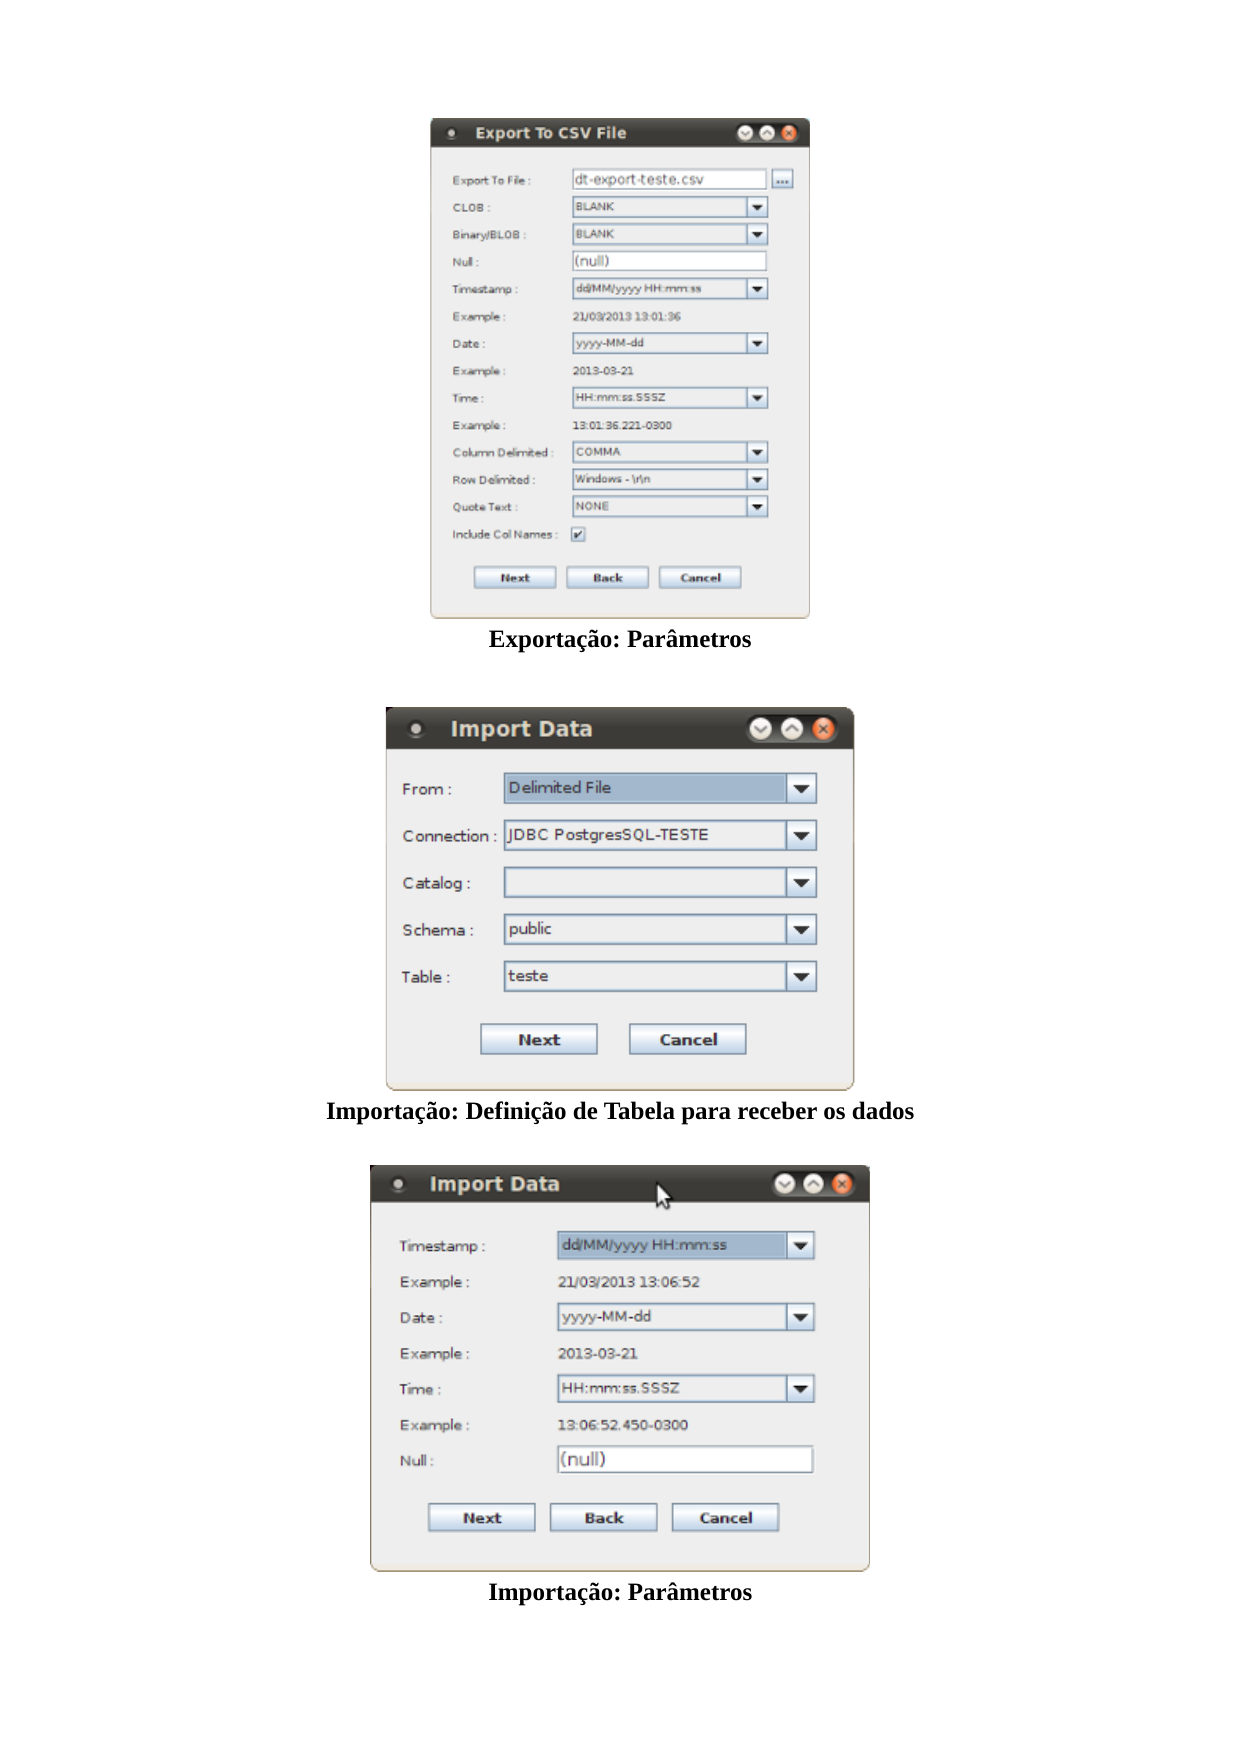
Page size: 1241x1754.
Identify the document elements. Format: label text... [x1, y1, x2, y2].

picture [370, 1165, 870, 1572]
text Importação: Parâmetros [118, 1577, 1122, 1606]
text Importação: Definição de Tabela para receber os dados [118, 1096, 1122, 1125]
picture [385, 707, 855, 1091]
text Exportação: Parâmetros [118, 624, 1122, 653]
picture [430, 118, 810, 619]
